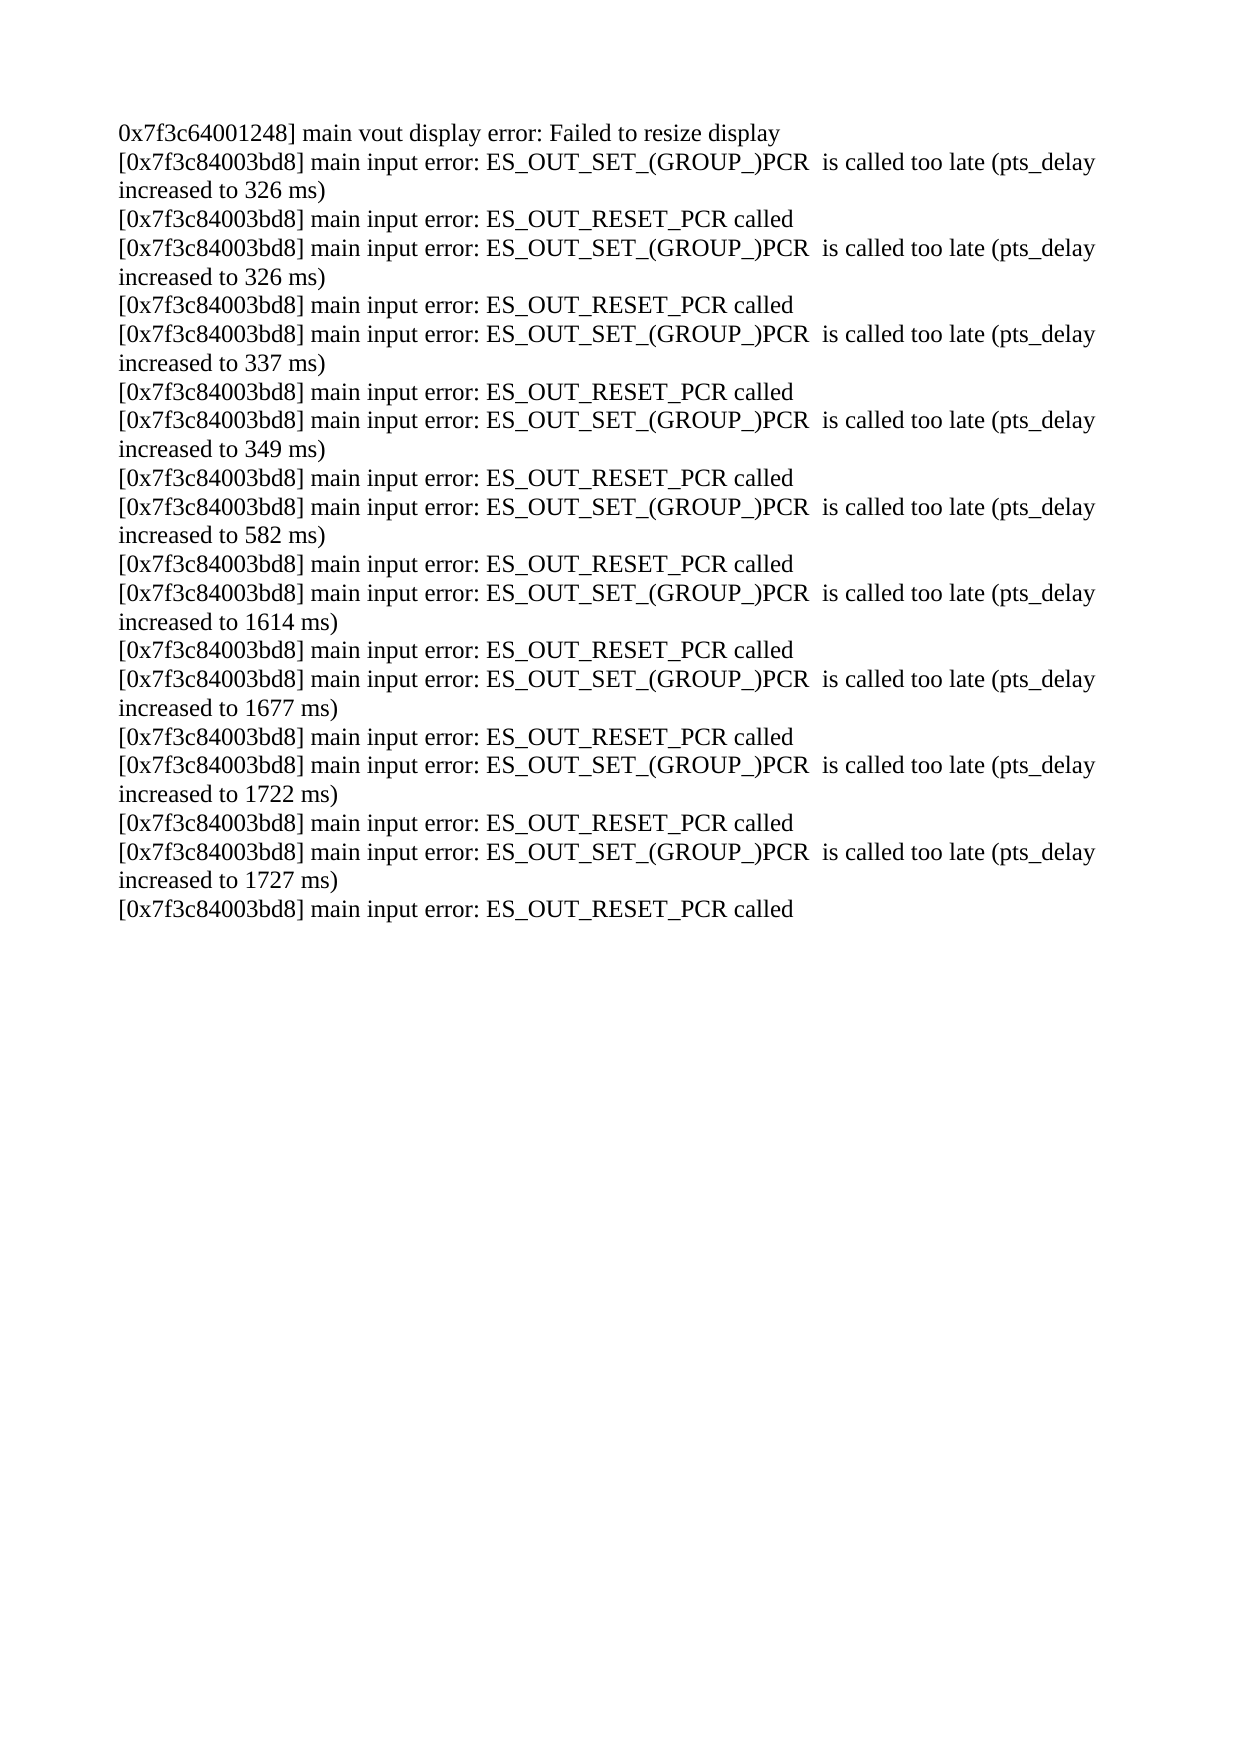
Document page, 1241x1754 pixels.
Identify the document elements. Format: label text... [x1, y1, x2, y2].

text [0x7f3c84003bd8] main input error: ES_OUT_RESET_PCR called [118, 894, 1122, 923]
text [0x7f3c84003bd8] main input error: ES_OUT_RESET_PCR called [118, 722, 1122, 751]
text [0x7f3c84003bd8] main input error: ES_OUT_SET_(GROUP_)PCR is called too late (pts_delay increased to 1722 ms) [118, 751, 1122, 808]
text [0x7f3c84003bd8] main input error: ES_OUT_RESET_PCR called [118, 291, 1122, 319]
text [0x7f3c84003bd8] main input error: ES_OUT_SET_(GROUP_)PCR is called too late (pts_delay increased to 582 ms) [118, 492, 1122, 549]
text [0x7f3c84003bd8] main input error: ES_OUT_RESET_PCR called [118, 463, 1122, 492]
text [0x7f3c84003bd8] main input error: ES_OUT_SET_(GROUP_)PCR is called too late (pts_delay increased to 1727 ms) [118, 837, 1122, 894]
text [0x7f3c84003bd8] main input error: ES_OUT_SET_(GROUP_)PCR is called too late (pts_delay increased to 1677 ms) [118, 664, 1122, 722]
text [0x7f3c84003bd8] main input error: ES_OUT_RESET_PCR called [118, 204, 1122, 233]
text [0x7f3c84003bd8] main input error: ES_OUT_SET_(GROUP_)PCR is called too late (pts_delay increased to 349 ms) [118, 406, 1122, 463]
text [0x7f3c84003bd8] main input error: ES_OUT_RESET_PCR called [118, 636, 1122, 664]
text [0x7f3c84003bd8] main input error: ES_OUT_RESET_PCR called [118, 808, 1122, 837]
text [0x7f3c84003bd8] main input error: ES_OUT_RESET_PCR called [118, 549, 1122, 578]
text [0x7f3c84003bd8] main input error: ES_OUT_SET_(GROUP_)PCR is called too late (pts_delay increased to 326 ms) [118, 147, 1122, 204]
text [0x7f3c84003bd8] main input error: ES_OUT_SET_(GROUP_)PCR is called too late (pts_delay increased to 337 ms) [118, 319, 1122, 377]
text [0x7f3c84003bd8] main input error: ES_OUT_SET_(GROUP_)PCR is called too late (pts_delay increased to 326 ms) [118, 233, 1122, 291]
text [0x7f3c84003bd8] main input error: ES_OUT_RESET_PCR called [118, 377, 1122, 406]
text 0x7f3c64001248] main vout display error: Failed to resize display [118, 118, 1122, 147]
text [0x7f3c84003bd8] main input error: ES_OUT_SET_(GROUP_)PCR is called too late (pts_delay increased to 1614 ms) [118, 578, 1122, 636]
